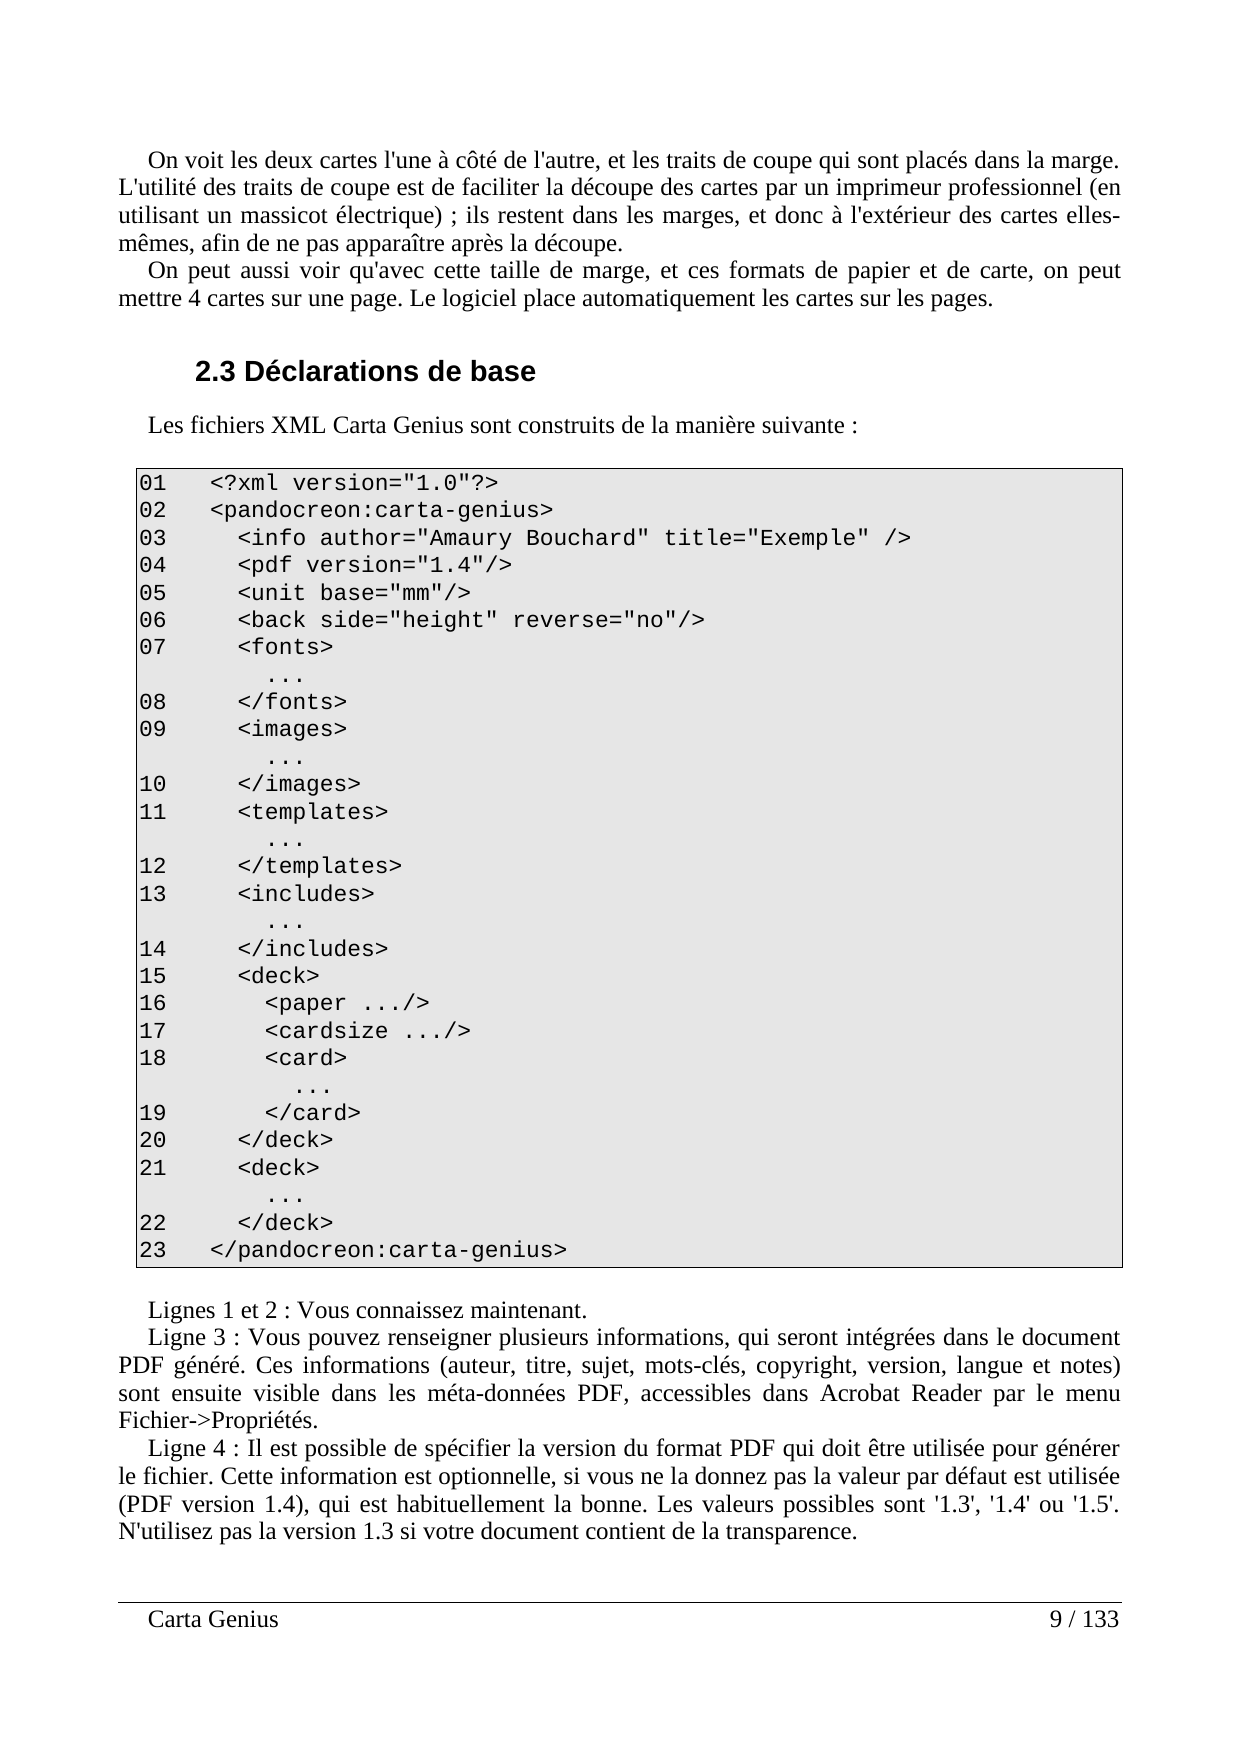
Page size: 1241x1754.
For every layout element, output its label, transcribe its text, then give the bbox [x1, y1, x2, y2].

text 11 <templates> [137, 797, 1122, 824]
text 02 <pandocreon:carta-genius> [137, 495, 1122, 523]
text 20 </deck> [137, 1126, 1122, 1153]
text 09 <images> [137, 714, 1122, 742]
text 10 </images> [137, 769, 1122, 797]
text Ligne 4 : Il est possible de spécifier la version du format PDF qui doit être utilisée pour générer le fichier. Cette information est optionnelle, si vous ne la donnez pas la valeur par défaut est utilisée (PDF version 1.4), qui est habituellement la bonne. Les valeurs possibles sont '1.3', '1.4' ou '1.5'. N'utilisez pas la version 1.3 si votre document contient de la transparence. [118, 1434, 1122, 1545]
text 08 </fonts> [137, 687, 1122, 714]
text ... [137, 824, 1122, 852]
text 13 <includes> [137, 879, 1122, 906]
text On voit les deux cartes l'une à côté de l'autre, et les traits de coupe qui sont placés dans la marge. L'utilité des traits de coupe est de faciliter la découpe des cartes par un imprimeur professionnel (en utilisant un massicot électrique) ; ils restent dans les marges, et donc à l'extérieur des cartes elles-mêmes, afin de ne pas apparaître après la découpe. [118, 146, 1122, 257]
text 06 <back side="height" reverse="no"/> [137, 605, 1122, 632]
text 01 <?xml version="1.0"?> [137, 469, 1122, 495]
text ... [137, 660, 1122, 687]
text 22 </deck> [137, 1208, 1122, 1235]
text ... [137, 906, 1122, 934]
text 05 <unit base="mm"/> [137, 578, 1122, 605]
text 04 <pdf version="1.4"/> [137, 550, 1122, 578]
text ... [137, 1071, 1122, 1098]
text ... [137, 1180, 1122, 1208]
text 14 </includes> [137, 934, 1122, 961]
text ... [137, 742, 1122, 769]
subtitle Déclarations de base [195, 354, 1122, 387]
text 12 </templates> [137, 852, 1122, 879]
text 03 <info author="Amaury Bouchard" title="Exemple" /> [137, 523, 1122, 550]
text Les fichiers XML Carta Genius sont construits de la manière suivante : [118, 411, 1122, 439]
text On peut aussi voir qu'avec cette taille de marge, et ces formats de papier et de carte, on peut mettre 4 cartes sur une page. Le logiciel place automatiquement les cartes sur les pages. [118, 257, 1122, 312]
text 21 <deck> [137, 1153, 1122, 1180]
text Ligne 3 : Vous pouvez renseigner plusieurs informations, qui seront intégrées dans le document PDF généré. Ces informations (auteur, titre, sujet, mots-clés, copyright, version, langue et notes) sont ensuite visible dans les méta-données PDF, accessibles dans Acrobat Reader par le menu Fichier->Propriétés. [118, 1323, 1122, 1434]
text 18 <card> [137, 1043, 1122, 1071]
text 17 <cardsize .../> [137, 1016, 1122, 1043]
text 15 <deck> [137, 961, 1122, 988]
text 07 <fonts> [137, 632, 1122, 660]
text Lignes 1 et 2 : Vous connaissez maintenant. [118, 1296, 1122, 1323]
text 19 </card> [137, 1098, 1122, 1126]
text 16 <paper .../> [137, 988, 1122, 1016]
text 23 </pandocreon:carta-genius> [137, 1235, 1122, 1267]
